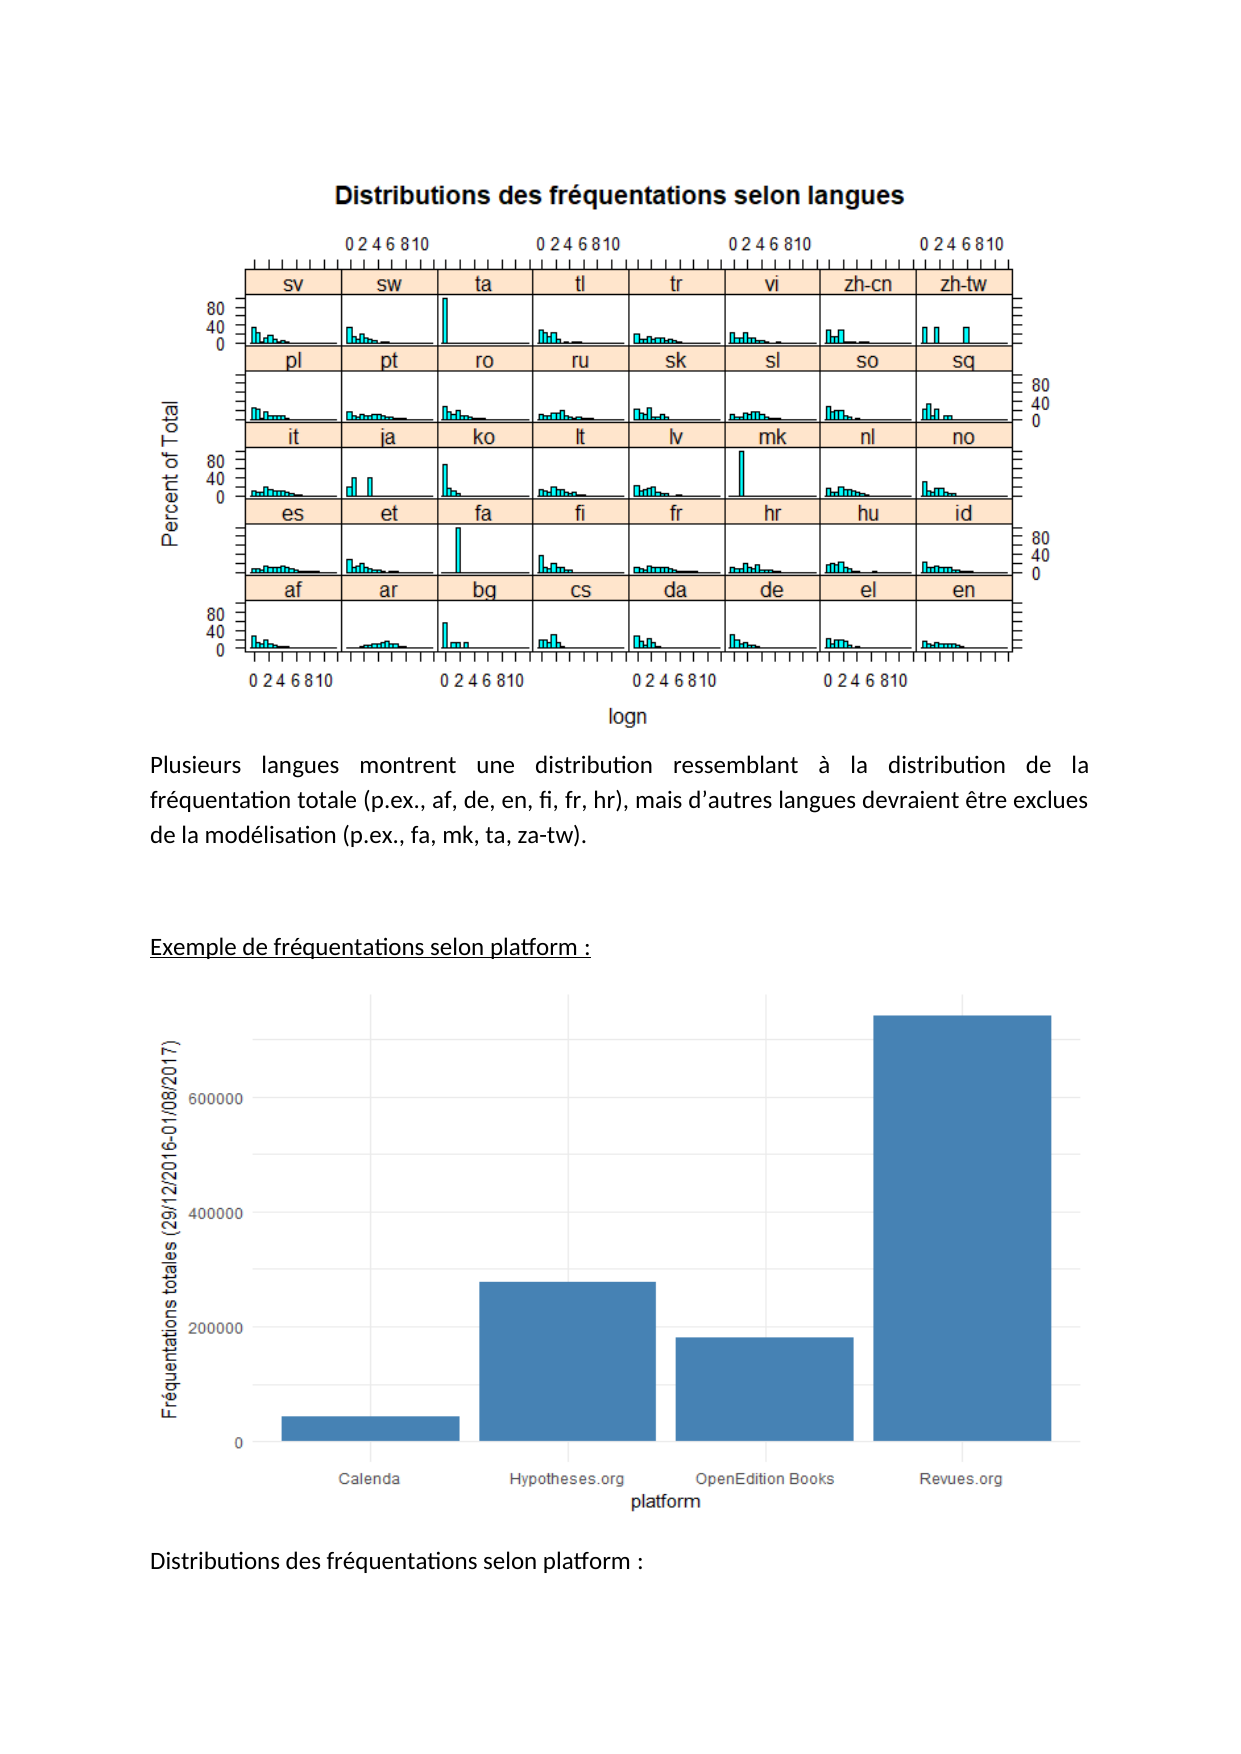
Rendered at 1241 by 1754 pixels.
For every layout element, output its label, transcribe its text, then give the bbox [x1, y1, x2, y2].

text Exemple de fréquentations selon platform : [150, 931, 1090, 961]
text Distributions des fréquentations selon platform : [150, 1545, 1090, 1575]
text Plusieurs langues montrent une distribution ressemblant à la distribution de la fréquentation totale (p.ex., af, de, en, fi, fr, hr), mais d’autres langues devraient être exclues de la modélisation (p.ex., fa, mk, ta, za-tw). [150, 745, 1090, 849]
text [150, 150, 1090, 174]
